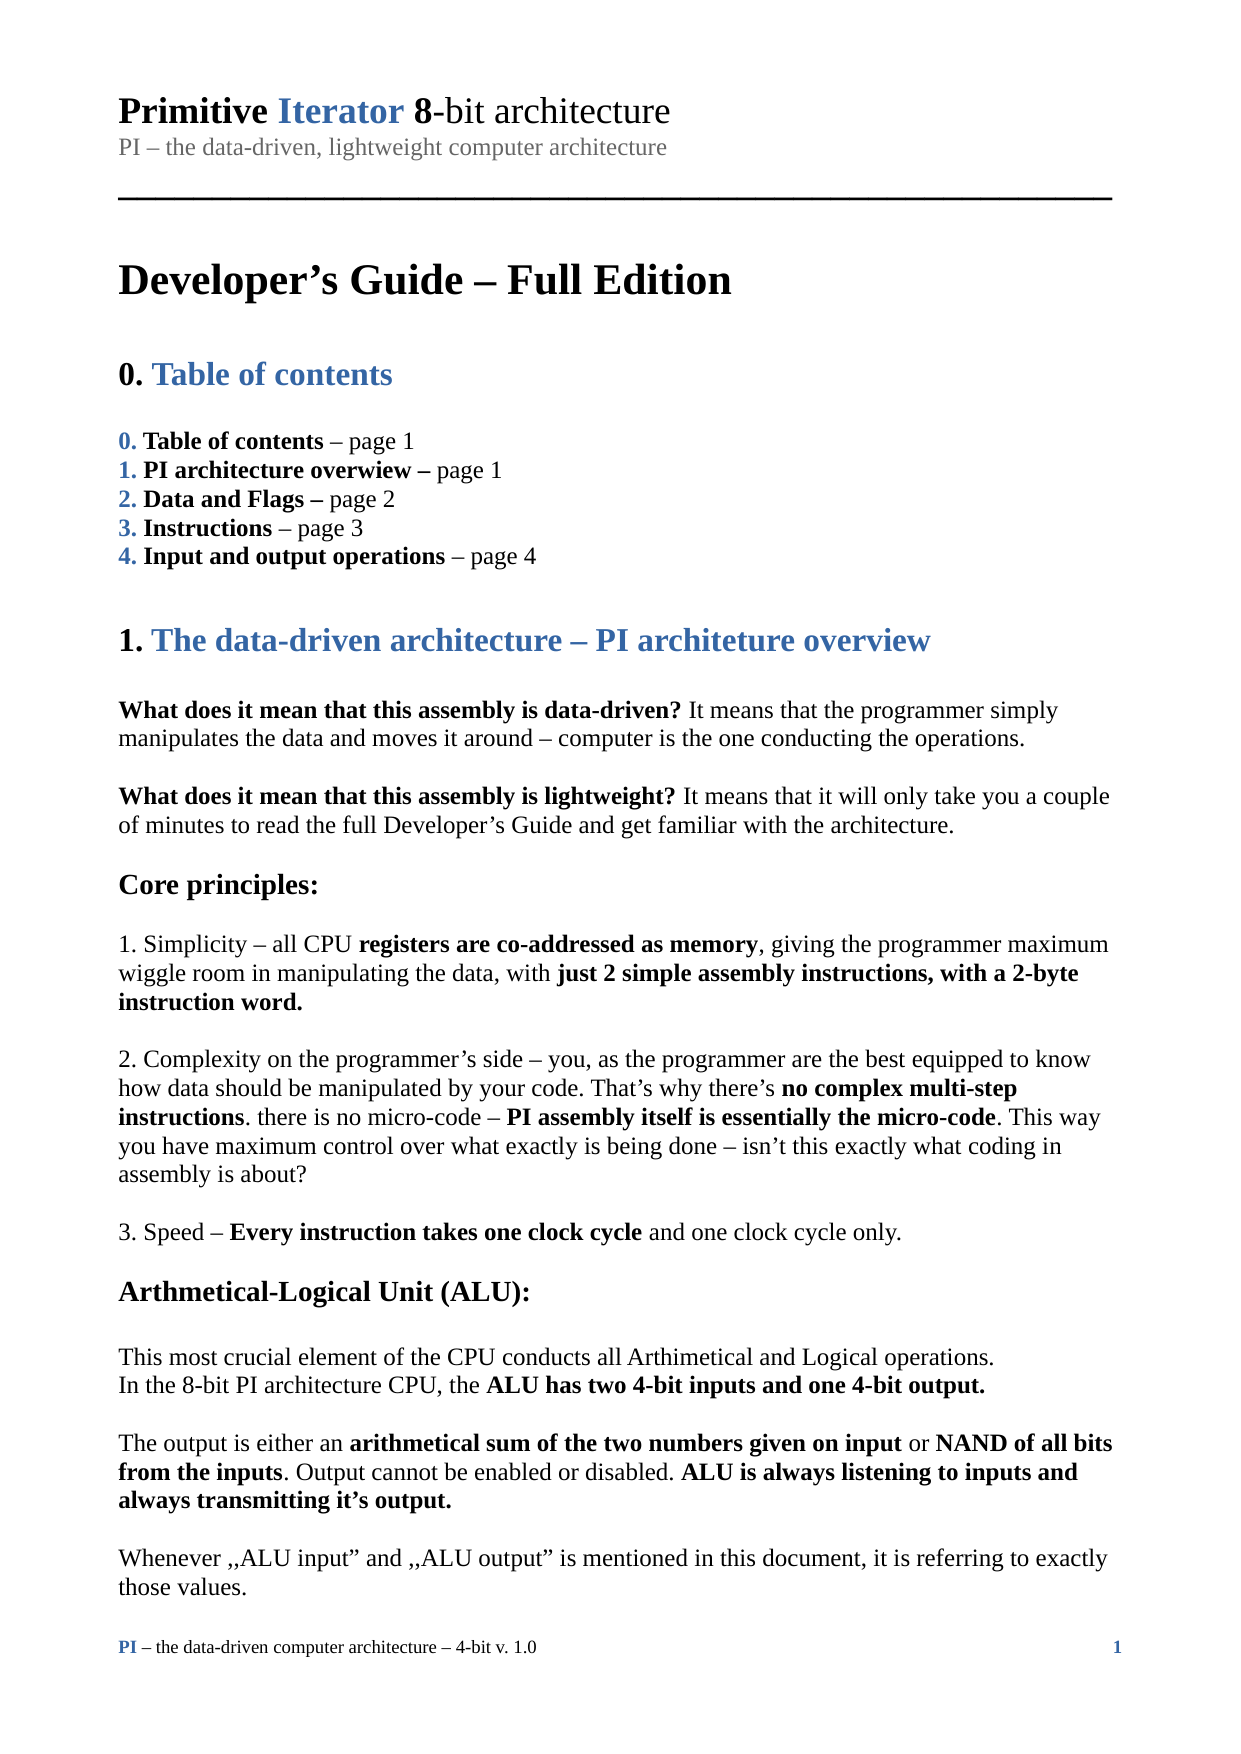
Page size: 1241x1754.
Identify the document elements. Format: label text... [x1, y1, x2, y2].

text Arthmetical-Logical Unit (ALU): [118, 1274, 1122, 1308]
text 0. Table of contents – page 1 [118, 426, 1122, 455]
text PI – the data-driven, lightweight computer architecture [118, 132, 1122, 160]
text In the 8-bit PI architecture CPU, the ALU has two 4-bit inputs and one 4-bit output. [118, 1370, 1122, 1399]
text Primitive Iterator 8-bit architecture [118, 88, 1122, 132]
text _____________________________________________________ [118, 160, 1122, 203]
text 4. Input and output operations – page 4 [118, 541, 1122, 570]
text Core principles: [118, 867, 1122, 901]
text 1. PI architecture overwiew – page 1 [118, 455, 1122, 484]
text This most crucial element of the CPU conducts all Arthimetical and Logical operations. [118, 1342, 1122, 1370]
text 3. Instructions – page 3 [118, 513, 1122, 541]
text 2. Complexity on the programmer’s side – you, as the programmer are the best equipped to know how data should be manipulated by your code. That’s why there’s no complex multi-step instructions. there is no micro-code – PI assembly itself is essentially the micro-code. This way you have maximum control over what exactly is being done – isn’t this exactly what coding in assembly is about? [118, 1044, 1122, 1188]
text 3. Speed – Every instruction takes one clock cycle and one clock cycle only. [118, 1217, 1122, 1246]
text What does it mean that this assembly is data-driven? It means that the programmer simply manipulates the data and moves it around – computer is the one conducting the operations. [118, 695, 1122, 752]
text 2. Data and Flags – page 2 [118, 484, 1122, 513]
text The output is either an arithmetical sum of the two numbers given on input or NAND of all bits from the inputs. Output cannot be enabled or disabled. ALU is always listening to inputs and always transmitting it’s output. [118, 1428, 1122, 1514]
text 1. Simplicity – all CPU registers are co-addressed as memory, giving the programmer maximum wiggle room in manipulating the data, with just 2 simple assembly instructions, with a 2-byte instruction word. [118, 929, 1122, 1016]
text 0. Table of contents [118, 354, 1122, 393]
text 1. The data-driven architecture – PI architeture overview [118, 620, 1122, 659]
text Whenever ,,ALU input” and ,,ALU output” is mentioned in this document, it is referring to exactly those values. [118, 1543, 1122, 1600]
text Developer’s Guide – Full Edition [118, 254, 1122, 304]
text What does it mean that this assembly is lightweight? It means that it will only take you a couple of minutes to read the full Developer’s Guide and get familiar with the architecture. [118, 781, 1122, 838]
